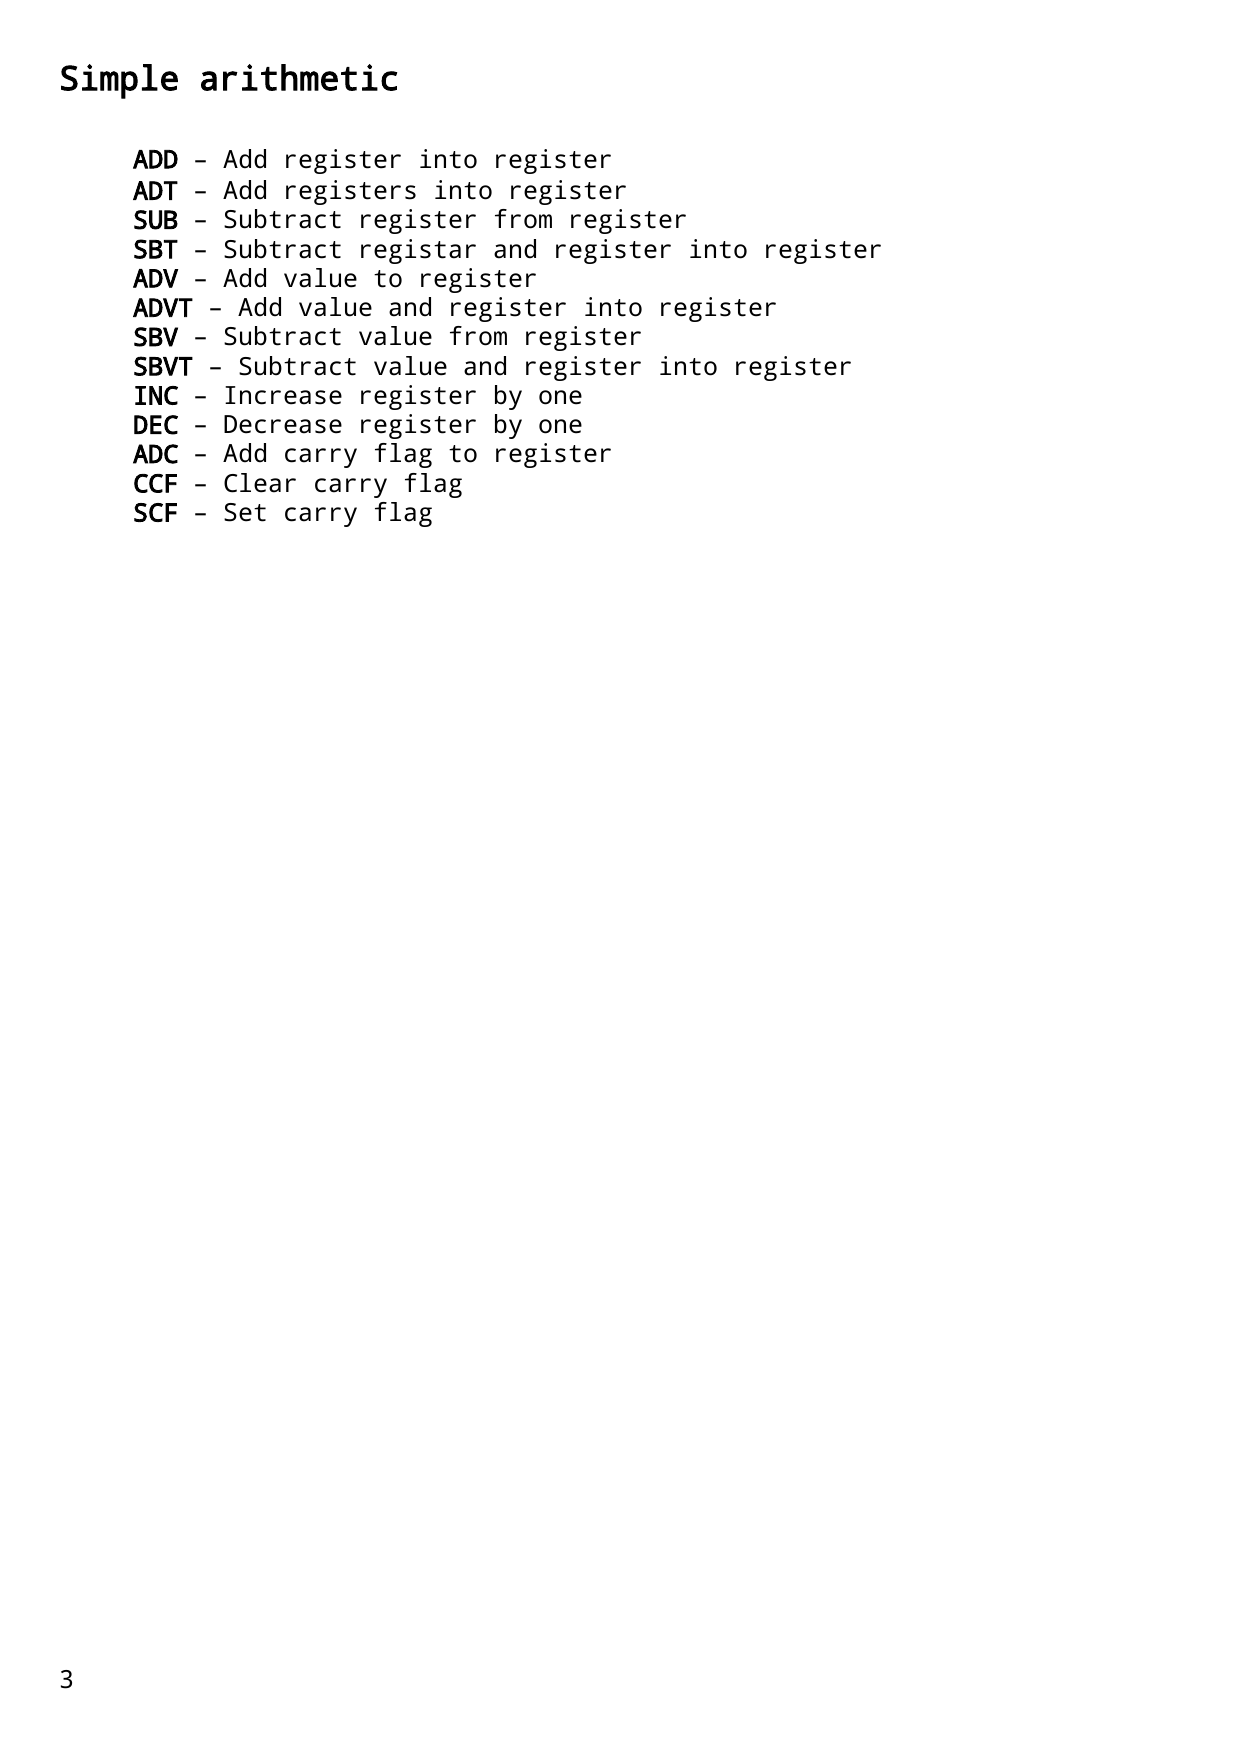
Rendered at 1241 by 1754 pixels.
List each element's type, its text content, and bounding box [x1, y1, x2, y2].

text SBVT – Subtract value and register into register [59, 352, 1181, 381]
text SBT – Subtract registar and register into register [59, 235, 1181, 264]
text SCF – Set carry flag [59, 498, 1181, 527]
text SUB – Subtract register from register [59, 206, 1181, 235]
text ADVT – Add value and register into register [59, 293, 1181, 323]
text DEC – Decrease register by one [59, 410, 1181, 440]
text INC – Increase register by one [59, 381, 1181, 410]
text ADD – Add register into register [59, 137, 1181, 176]
text SBV – Subtract value from register [59, 323, 1181, 352]
text ADC – Add carry flag to register [59, 440, 1181, 469]
text Simple arithmetic [59, 59, 1181, 98]
text ADT – Add registers into register [59, 176, 1181, 206]
text CCF – Clear carry flag [59, 469, 1181, 498]
text ADV – Add value to register [59, 264, 1181, 293]
